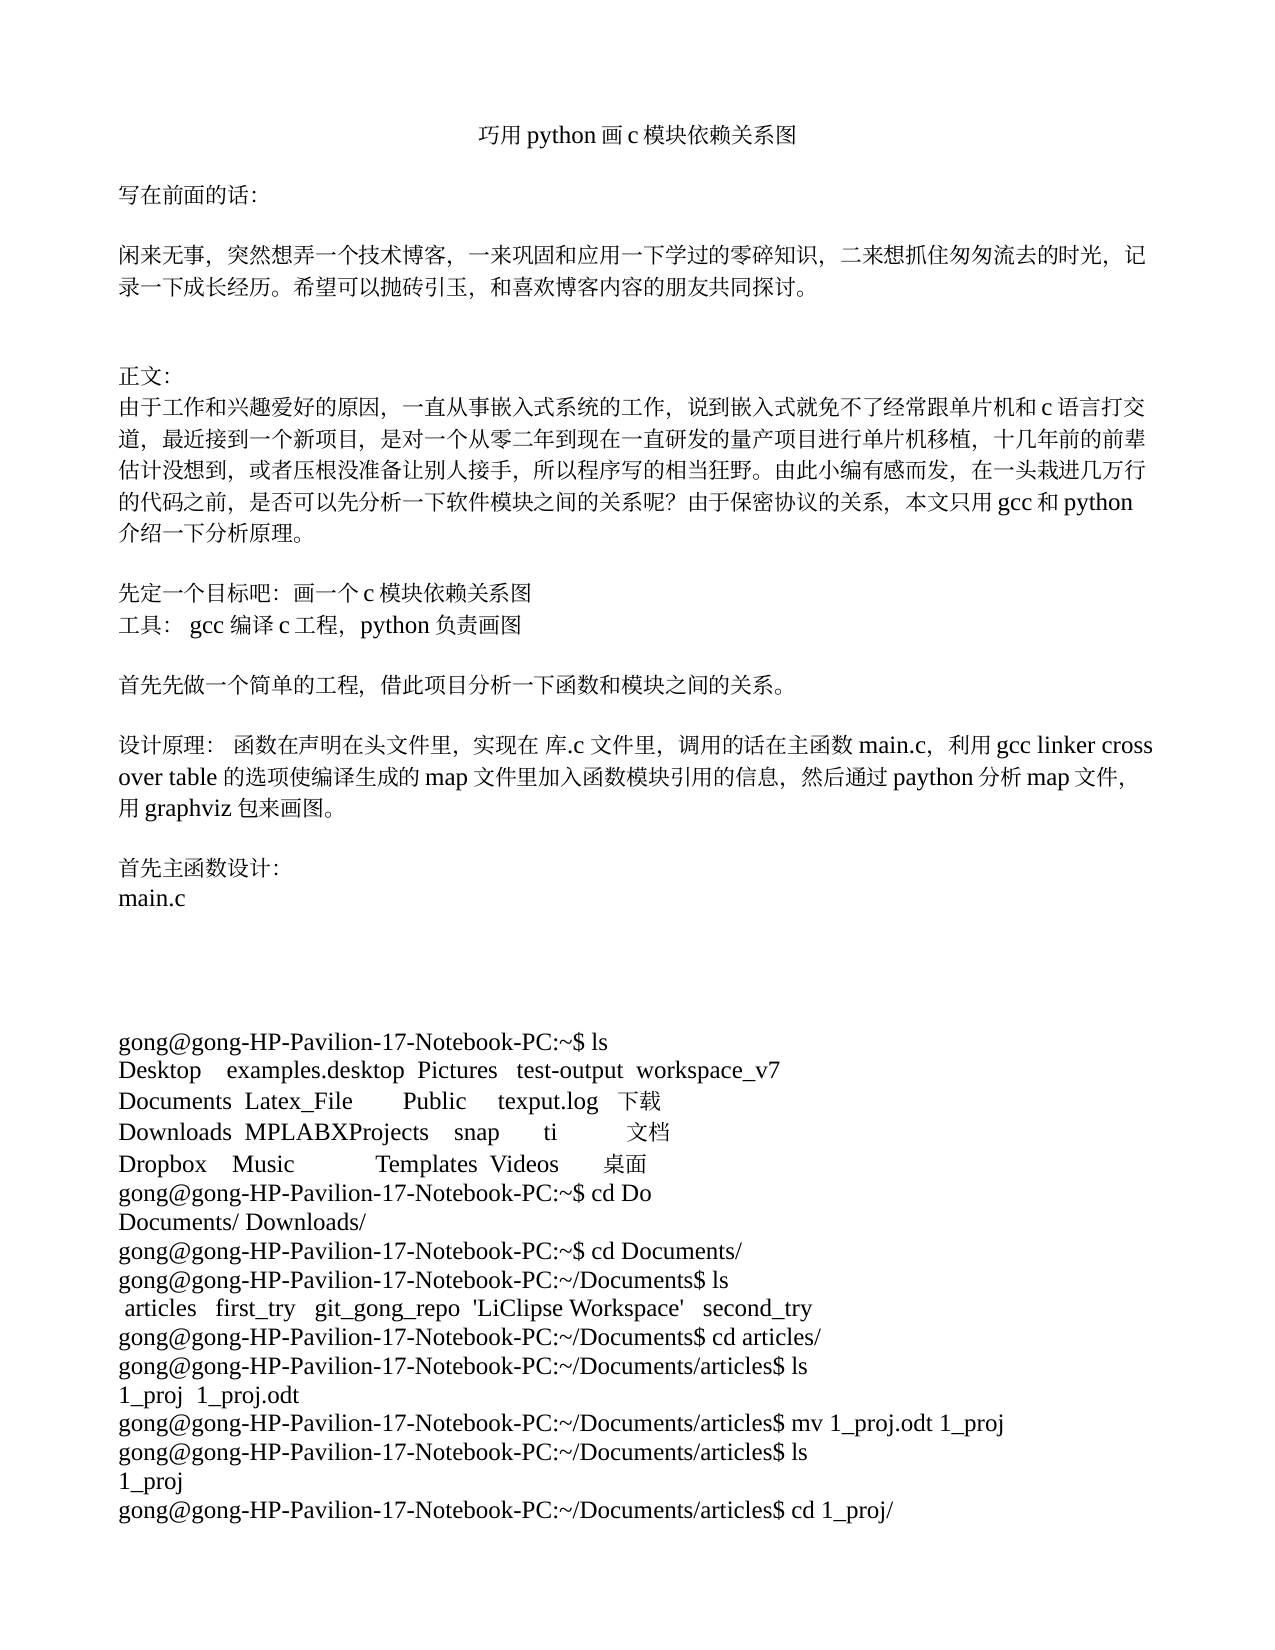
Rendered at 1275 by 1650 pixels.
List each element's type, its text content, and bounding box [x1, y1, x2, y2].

text Documents Latex_File Public texput.log 下载 [118, 1084, 1157, 1116]
text 由于工作和兴趣爱好的原因，一直从事嵌入式系统的工作，说到嵌入式就免不了经常跟单片机和c语言打交道，最近接到一个新项目，是对一个从零二年到现在一直研发的量产项目进行单片机移植，十几年前的前辈估计没想到，或者压根没准备让别人接手，所以程序写的相当狂野。由此小编有感而发，在一头栽进几万行的代码之前，是否可以先分析一下软件模块之间的关系呢？由于保密协议的关系，本文只用gcc和python介绍一下分析原理。 [118, 390, 1157, 548]
text gong@gong-HP-Pavilion-17-Notebook-PC:~$ ls [118, 1027, 1157, 1055]
text Dropbox Music Templates Videos 桌面 [118, 1147, 1157, 1178]
text gong@gong-HP-Pavilion-17-Notebook-PC:~/Documents$ cd articles/ [118, 1322, 1157, 1351]
text 工具： gcc 编译c工程，python负责画图 [118, 608, 1157, 639]
text gong@gong-HP-Pavilion-17-Notebook-PC:~/Documents/articles$ ls [118, 1437, 1157, 1466]
text gong@gong-HP-Pavilion-17-Notebook-PC:~/Documents/articles$ ls [118, 1351, 1157, 1380]
text gong@gong-HP-Pavilion-17-Notebook-PC:~/Documents/articles$ mv 1_proj.odt 1_proj [118, 1408, 1157, 1437]
text 正文： [118, 359, 1157, 390]
text 1_proj [118, 1466, 1157, 1495]
text 首先先做一个简单的工程，借此项目分析一下函数和模块之间的关系。 [118, 668, 1157, 699]
text Downloads MPLABXProjects snap ti 文档 [118, 1116, 1157, 1147]
text main.c [118, 883, 1157, 912]
text articles first_try git_gong_repo 'LiClipse Workspace' second_try [118, 1293, 1157, 1322]
text 1_proj 1_proj.odt [118, 1380, 1157, 1408]
text 先定一个目标吧：画一个c模块依赖关系图 [118, 576, 1157, 608]
text gong@gong-HP-Pavilion-17-Notebook-PC:~$ cd Do [118, 1178, 1157, 1207]
text 闲来无事，突然想弄一个技术博客，一来巩固和应用一下学过的零碎知识，二来想抓住匆匆流去的时光，记录一下成长经历。希望可以抛砖引玉，和喜欢博客内容的朋友共同探讨。 [118, 238, 1157, 301]
text 首先主函数设计： [118, 851, 1157, 883]
text Documents/ Downloads/ [118, 1207, 1157, 1236]
text 巧用python画c模块依赖关系图 [118, 118, 1157, 149]
text Desktop examples.desktop Pictures test-output workspace_v7 [118, 1055, 1157, 1084]
text 设计原理： 函数在声明在头文件里，实现在 库.c 文件里，调用的话在主函数 main.c，利用gcc linker cross over table 的选项使编译生成的map文件里加入函数模块引用的信息，然后通过paython分析map文件，用graphviz包来画图。 [118, 728, 1157, 823]
text 写在前面的话： [118, 178, 1157, 210]
text gong@gong-HP-Pavilion-17-Notebook-PC:~/Documents/articles$ cd 1_proj/ [118, 1495, 1157, 1523]
text gong@gong-HP-Pavilion-17-Notebook-PC:~$ cd Documents/ [118, 1236, 1157, 1265]
text gong@gong-HP-Pavilion-17-Notebook-PC:~/Documents$ ls [118, 1265, 1157, 1293]
